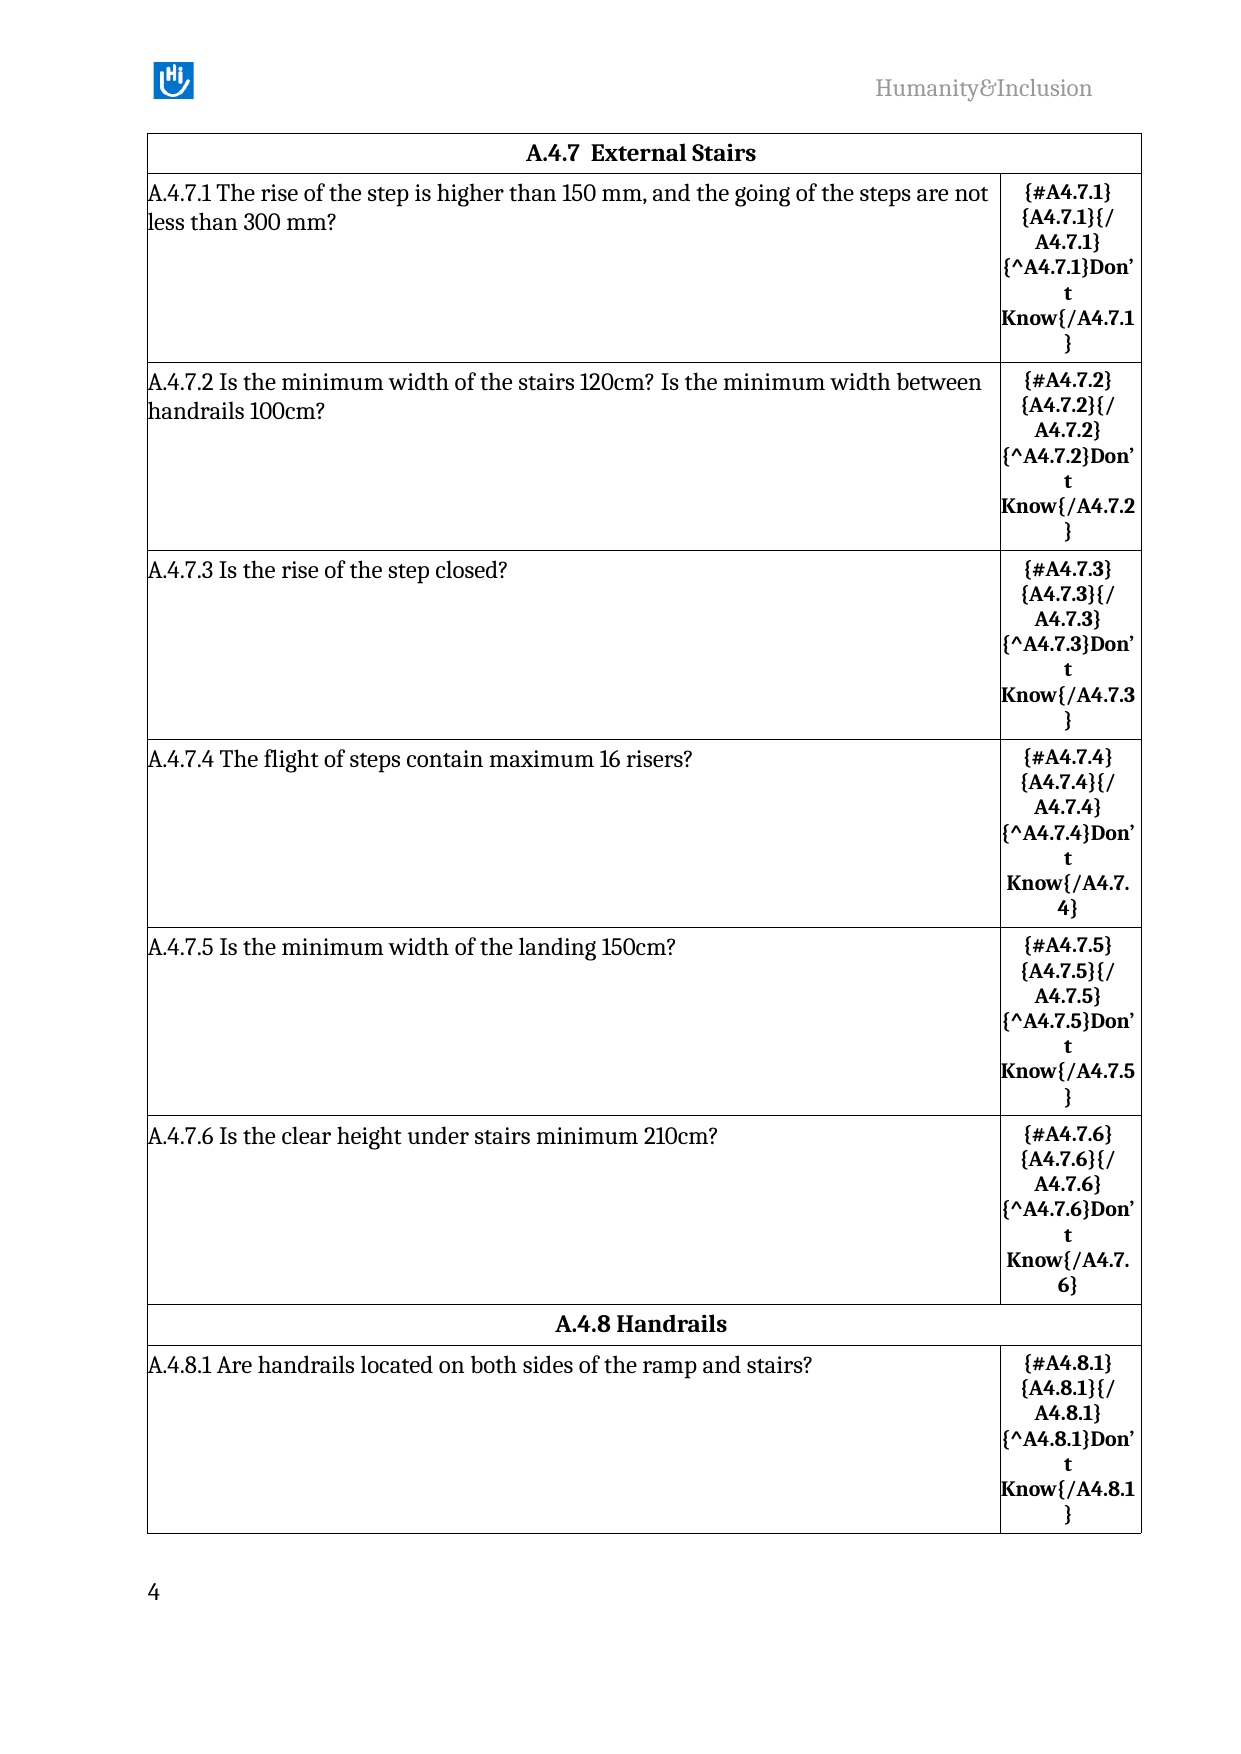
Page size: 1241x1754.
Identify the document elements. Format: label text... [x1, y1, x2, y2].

table_cell {#A4.7.5}{A4.7.5}{/A4.7.5}{^A4.7.5}Don’t Know{/A4.7.5} [1001, 928, 1141, 1115]
table_cell A.4.7.4 The flight of steps contain maximum 16 risers? [148, 740, 1000, 927]
table_cell {#A4.7.3}{A4.7.3}{/A4.7.3}{^A4.7.3}Don’t Know{/A4.7.3} [1001, 551, 1141, 738]
table_cell {#A4.7.6}{A4.7.6}{/A4.7.6}{^A4.7.6}Don’t Know{/A4.7.6} [1001, 1116, 1141, 1304]
table_cell {#A4.7.4}{A4.7.4}{/A4.7.4}{^A4.7.4}Don’t Know{/A4.7.4} [1001, 740, 1141, 927]
table_cell {#A4.7.1}{A4.7.1}{/A4.7.1}{^A4.7.1}Don’t Know{/A4.7.1} [1001, 174, 1141, 362]
table_cell A.4.7.6 Is the clear height under stairs minimum 210cm? [148, 1116, 1000, 1304]
table_cell {#A4.7.2}{A4.7.2}{/A4.7.2}{^A4.7.2}Don’t Know{/A4.7.2} [1001, 363, 1141, 550]
table_cell A.4.7.2 Is the minimum width of the stairs 120cm? Is the minimum width between handrails 100cm? [148, 363, 1000, 550]
table_cell A.4.7.3 Is the rise of the step closed? [148, 551, 1000, 738]
table_cell A.4.7 External Stairs [148, 134, 1141, 173]
table_cell A.4.7.5 Is the minimum width of the landing 150cm? [148, 928, 1000, 1115]
picture [153, 62, 194, 99]
table_cell A.4.8.1 Are handrails located on both sides of the ramp and stairs? [148, 1346, 1000, 1533]
table_cell {#A4.8.1}{A4.8.1}{/A4.8.1}{^A4.8.1}Don’t Know{/A4.8.1} [1001, 1346, 1141, 1533]
table_cell A.4.8 Handrails [148, 1305, 1141, 1344]
table_cell A.4.7.1 The rise of the step is higher than 150 mm, and the going of the steps are not less than 300 mm? [148, 174, 1000, 362]
